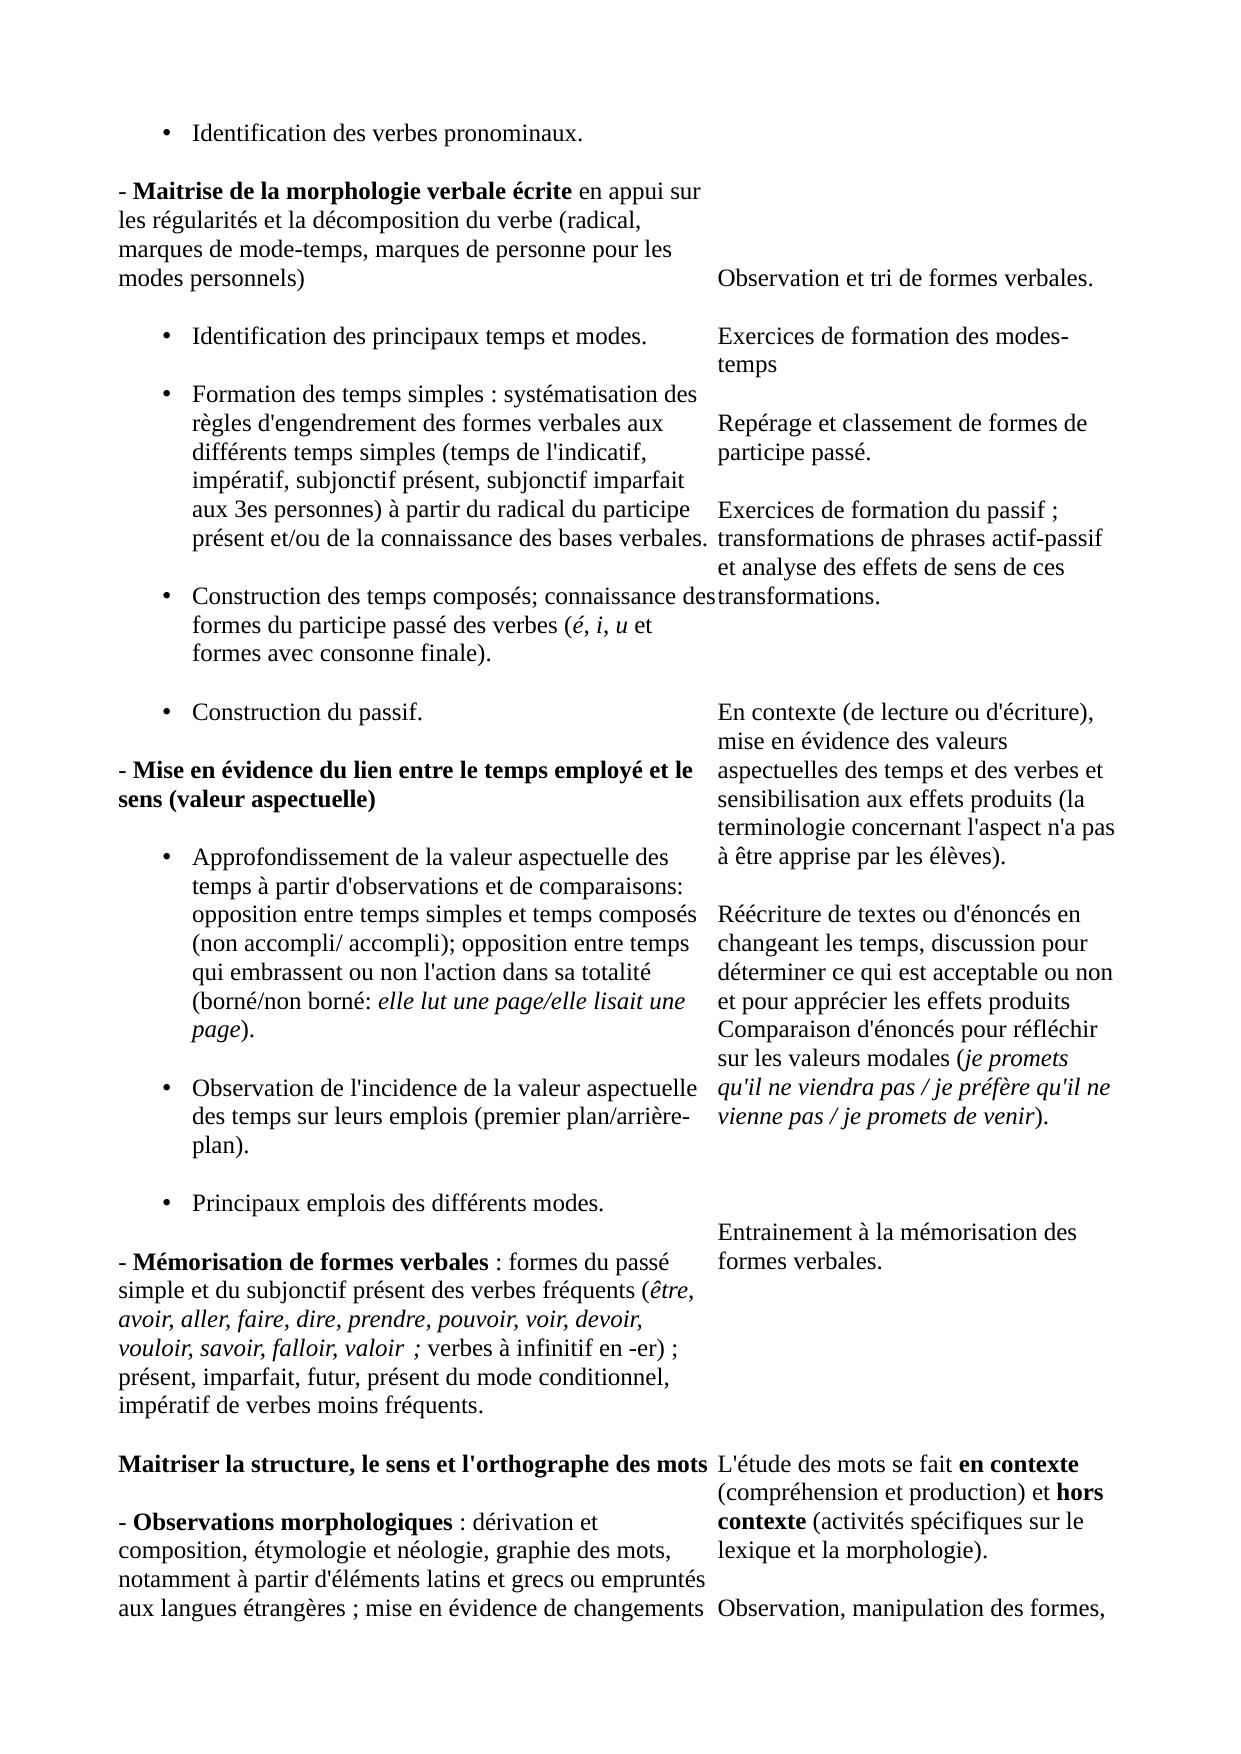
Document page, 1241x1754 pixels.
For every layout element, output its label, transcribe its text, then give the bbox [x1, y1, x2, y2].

table_cell [1116, 1449, 1122, 1622]
table_cell Observation et tri de formes verbales. Exercices de formation des modes-temps Repérage et classement de formes de participe passé. Exercices de formation du passif ; transformations de phrases actif-passif et analyse des effets de sens de ces transformations. En contexte (de lecture ou d'écriture), mise en évidence des valeurs aspectuelles des temps et des verbes et sensibilisation aux effets produits (la terminologie concernant l'aspect n'a pas à être apprise par les élèves). Réécriture de textes ou d'énoncés en changeant les temps, discussion pour déterminer ce qui est acceptable ou non et pour apprécier les effets produits Comparaison d'énoncés pour réfléchir sur les valeurs modales (je promets qu'il ne viendra pas / je préfère qu'il ne vienne pas / je promets de venir). Entrainement à la mémorisation des formes verbales. [718, 118, 1116, 1449]
table_cell Maitriser la structure, le sens et l'orthographe des mots - Observations morphologiques : dérivation et composition, étymologie et néologie, graphie des mots, notamment à partir d'éléments latins et grecs ou empruntés aux langues étrangères ; mise en évidence de changements [118, 1449, 717, 1622]
table_cell [1116, 118, 1122, 1449]
table_cell Maitriser le fonctionnement du verbe et son orthographe - Mise en évidence du lien sens-syntaxe Identification des verbes à construction directe et à construction indirecte, des verbes à plusieurs compléments; mise en évidence des constructions par la pronominalisation; analyse du sens des verbes en fonction de leur construction. Identification des verbes pronominaux. - Maitrise de la morphologie verbale écrite en appui sur les régularités et la décomposition du verbe (radical, marques de mode-temps, marques de personne pour les modes personnels) Identification des principaux temps et modes. Formation des temps simples : systématisation des règles d'engendrement des formes verbales aux différents temps simples (temps de l'indicatif, impératif, subjonctif présent, subjonctif imparfait aux 3es personnes) à partir du radical du participe présent et/ou de la connaissance des bases verbales. Construction des temps composés; connaissance des formes du participe passé des verbes (é, i, u et formes avec consonne finale). Construction du passif. - Mise en évidence du lien entre le temps employé et le sens (valeur aspectuelle) Approfondissement de la valeur aspectuelle des temps à partir d'observations et de comparaisons: opposition entre temps simples et temps composés (non accompli/ accompli); opposition entre temps qui embrassent ou non l'action dans sa totalité (borné/non borné: elle lut une page/elle lisait une page). Observation de l'incidence de la valeur aspectuelle des temps sur leurs emplois (premier plan/arrière-plan). Principaux emplois des différents modes. - Mémorisation de formes verbales : formes du passé simple et du subjonctif présent des verbes fréquents (être, avoir, aller, faire, dire, prendre, pouvoir, voir, devoir, vouloir, savoir, falloir, valoir ; verbes à infinitif en -er) ; présent, imparfait, futur, présent du mode conditionnel, impératif de verbes moins fréquents. [118, 118, 717, 1449]
table_cell L'étude des mots se fait en contexte (compréhension et production) et hors contexte (activités spécifiques sur le lexique et la morphologie). Observation, manipulation des formes, [718, 1449, 1116, 1622]
